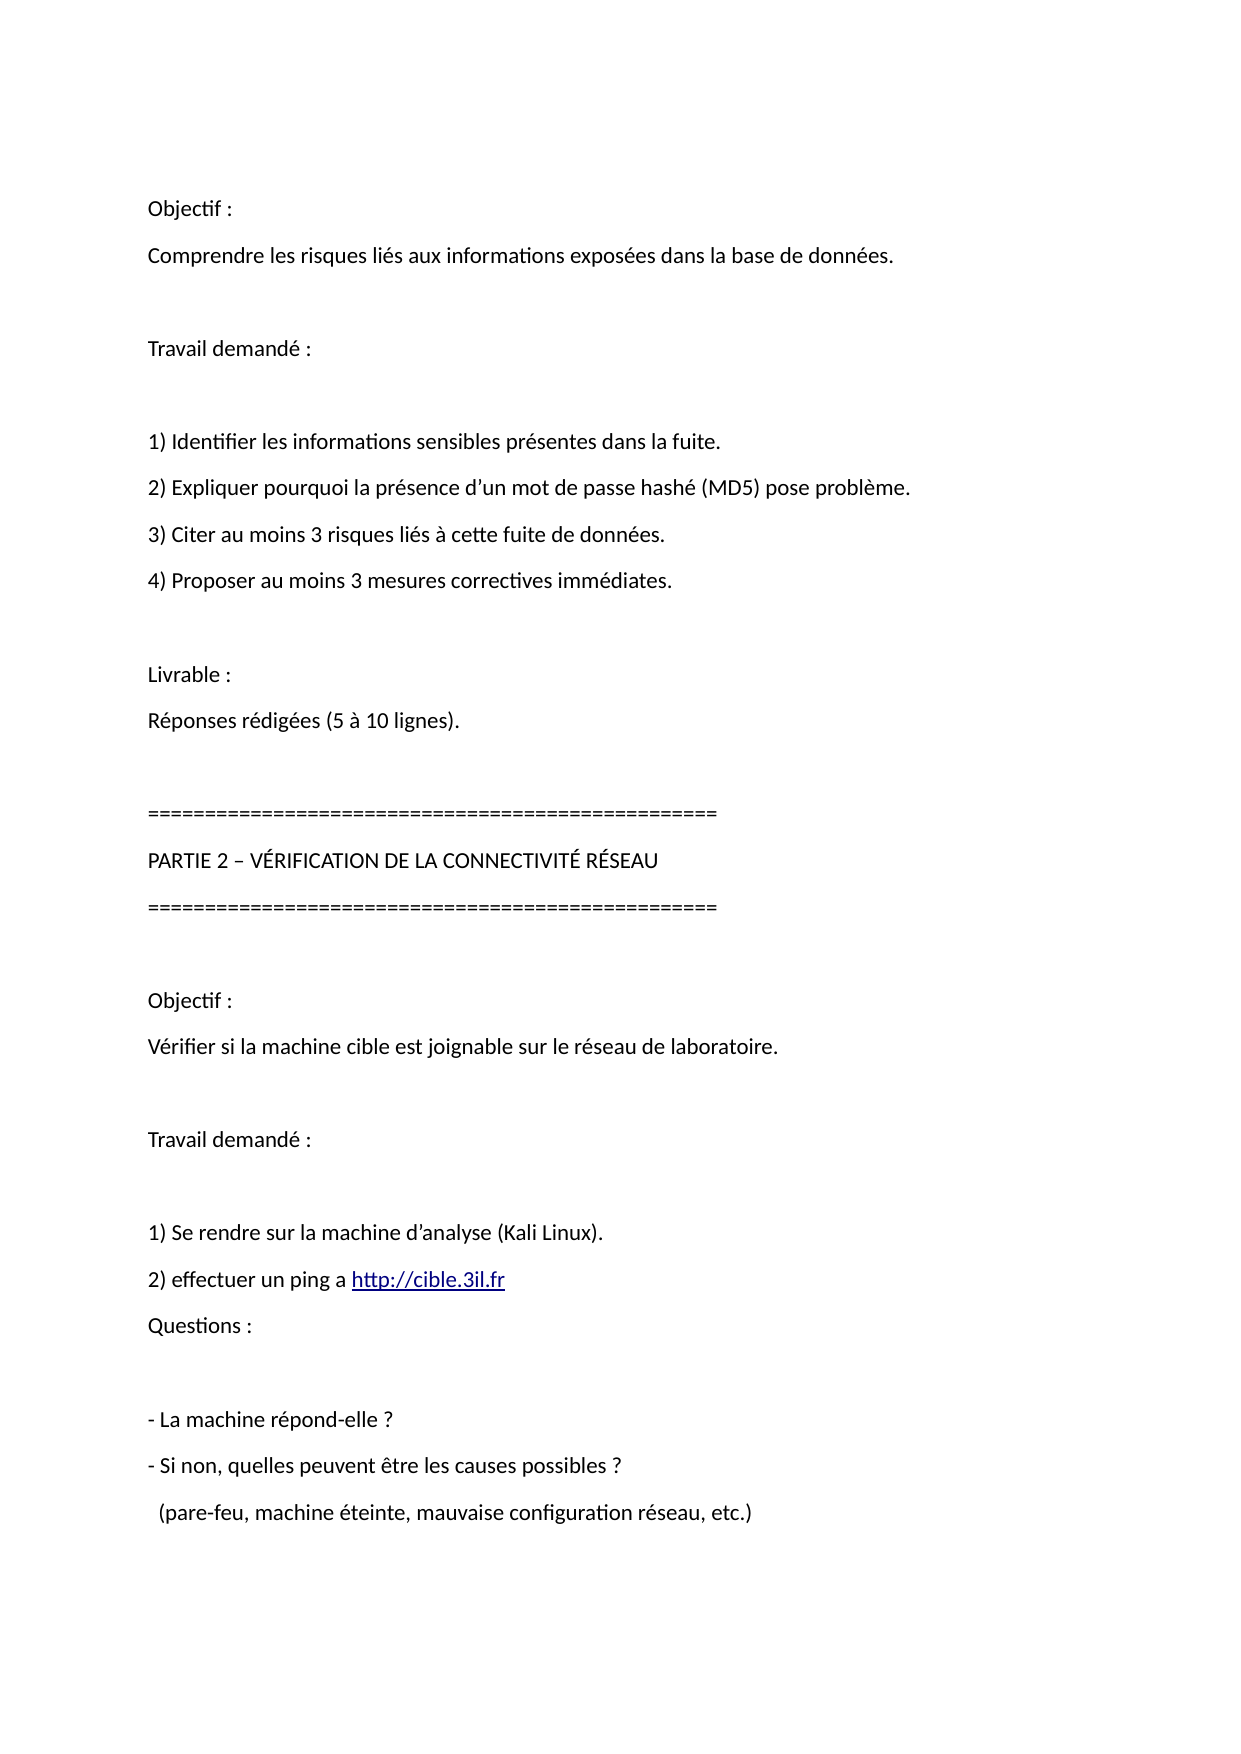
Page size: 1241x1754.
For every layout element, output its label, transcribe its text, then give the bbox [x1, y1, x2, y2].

text Réponses rédigées (5 à 10 lignes). [148, 706, 1093, 734]
text - Si non, quelles peuvent être les causes possibles ? [148, 1451, 1093, 1479]
text Vérifier si la machine cible est joignable sur le réseau de laboratoire. [148, 1032, 1093, 1060]
text (pare-feu, machine éteinte, mauvaise configuration réseau, etc.) [148, 1498, 1093, 1526]
text Travail demandé : [148, 334, 1093, 362]
text 2) effectuer un ping a http://cible.3il.fr [148, 1265, 1093, 1293]
text ================================================== [148, 799, 1093, 827]
text ================================================== [148, 893, 1093, 921]
text Objectif : [148, 194, 1093, 222]
text PARTIE 2 – VÉRIFICATION DE LA CONNECTIVITÉ RÉSEAU [148, 846, 1093, 874]
text Comprendre les risques liés aux informations exposées dans la base de données. [148, 241, 1093, 269]
text 1) Se rendre sur la machine d’analyse (Kali Linux). [148, 1218, 1093, 1247]
text Livrable : [148, 660, 1093, 688]
text Questions : [148, 1312, 1093, 1340]
text 3) Citer au moins 3 risques liés à cette fuite de données. [148, 520, 1093, 548]
text 1) Identifier les informations sensibles présentes dans la fuite. [148, 427, 1093, 455]
text - La machine répond-elle ? [148, 1405, 1093, 1433]
text 2) Expliquer pourquoi la présence d’un mot de passe hashé (MD5) pose problème. [148, 473, 1093, 502]
text Objectif : [148, 986, 1093, 1014]
text 4) Proposer au moins 3 mesures correctives immédiates. [148, 567, 1093, 595]
text Travail demandé : [148, 1125, 1093, 1153]
